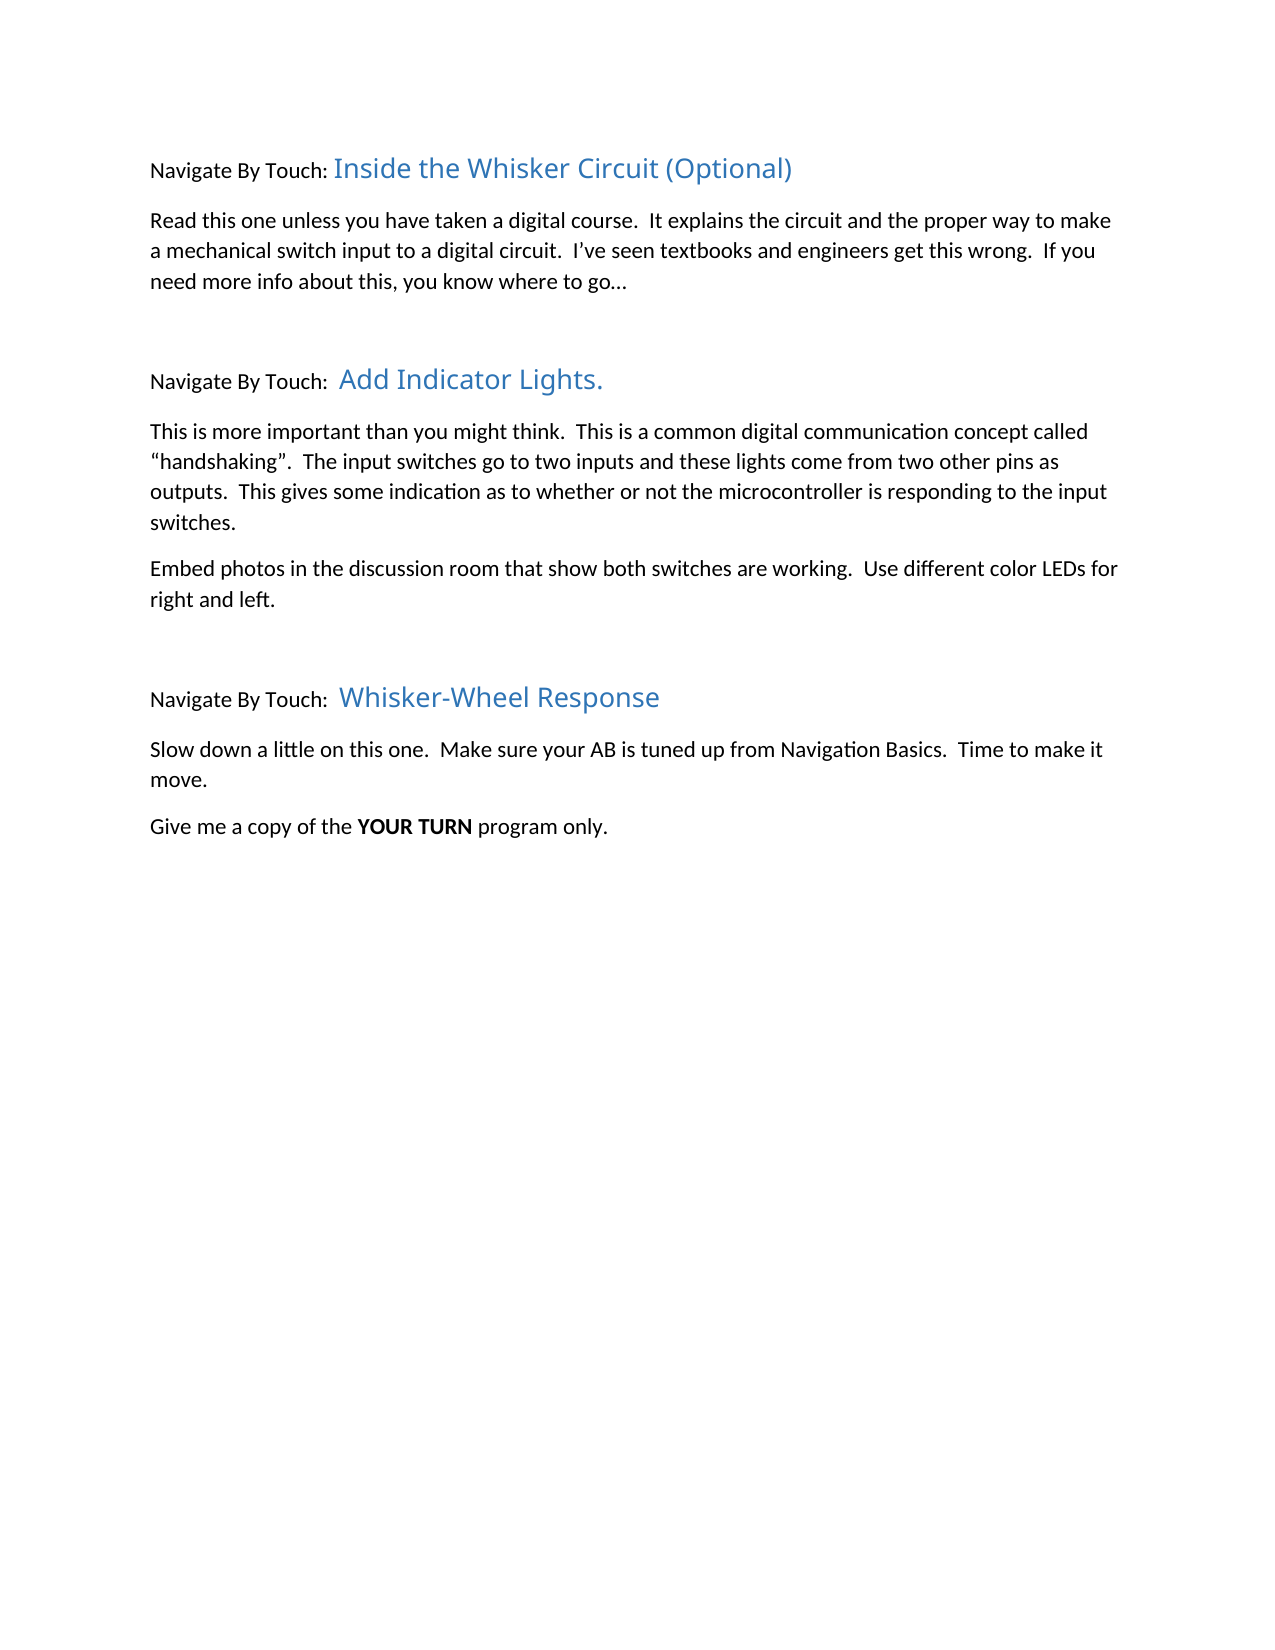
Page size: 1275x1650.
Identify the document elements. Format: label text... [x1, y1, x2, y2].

text This is more important than you might think. This is a common digital communication concept called “handshaking”. The input switches go to two inputs and these lights come from two other pins as outputs. This gives some indication as to whether or not the microcontroller is responding to the input switches. [150, 417, 1125, 536]
text Read this one unless you have taken a digital course. It explains the circuit and the proper way to make a mechanical switch input to a digital circuit. I’ve seen textbooks and engineers get this wrong. If you need more info about this, you know where to go… [150, 206, 1125, 295]
text Navigate By Touch: Whisker-Wheel Response [150, 678, 1125, 715]
text Slow down a little on this one. Make sure your AB is tuned up from Navigation Basics. Time to make it move. [150, 735, 1125, 793]
text Navigate By Touch: Inside the Whisker Circuit (Optional) [150, 150, 1125, 187]
text Navigate By Touch: Add Indicator Lights. [150, 361, 1125, 397]
text Embed photos in the discussion room that show both switches are working. Use different color LEDs for right and left. [150, 554, 1125, 613]
text Give me a copy of the YOUR TURN program only. [150, 812, 1125, 840]
